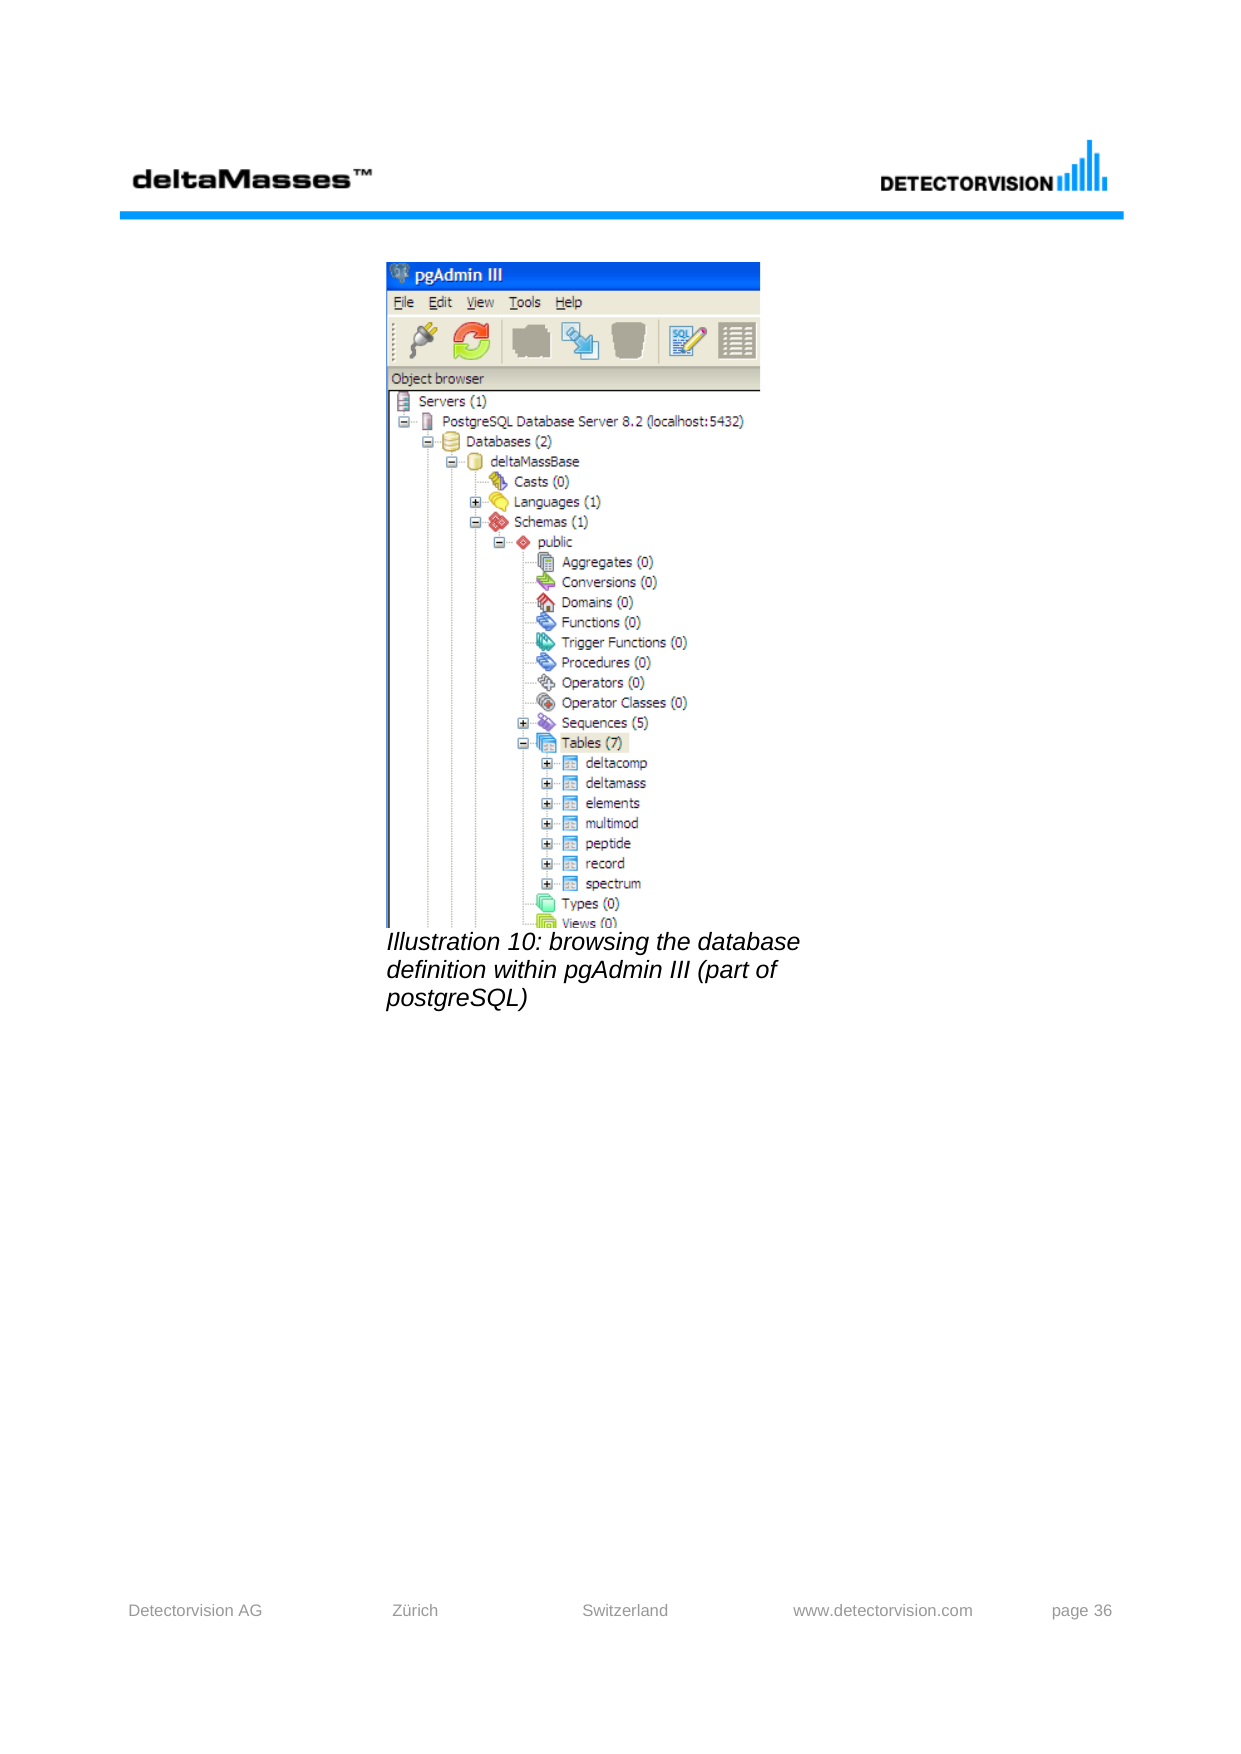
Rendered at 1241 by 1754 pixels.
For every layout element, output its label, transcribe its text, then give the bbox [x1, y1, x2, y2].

picture [119, 210, 1124, 221]
picture [875, 121, 1121, 196]
text Illustration 10: browsing the database definition within pgAdmin III (part of postgreSQL) [386, 262, 854, 1011]
picture [121, 121, 380, 196]
